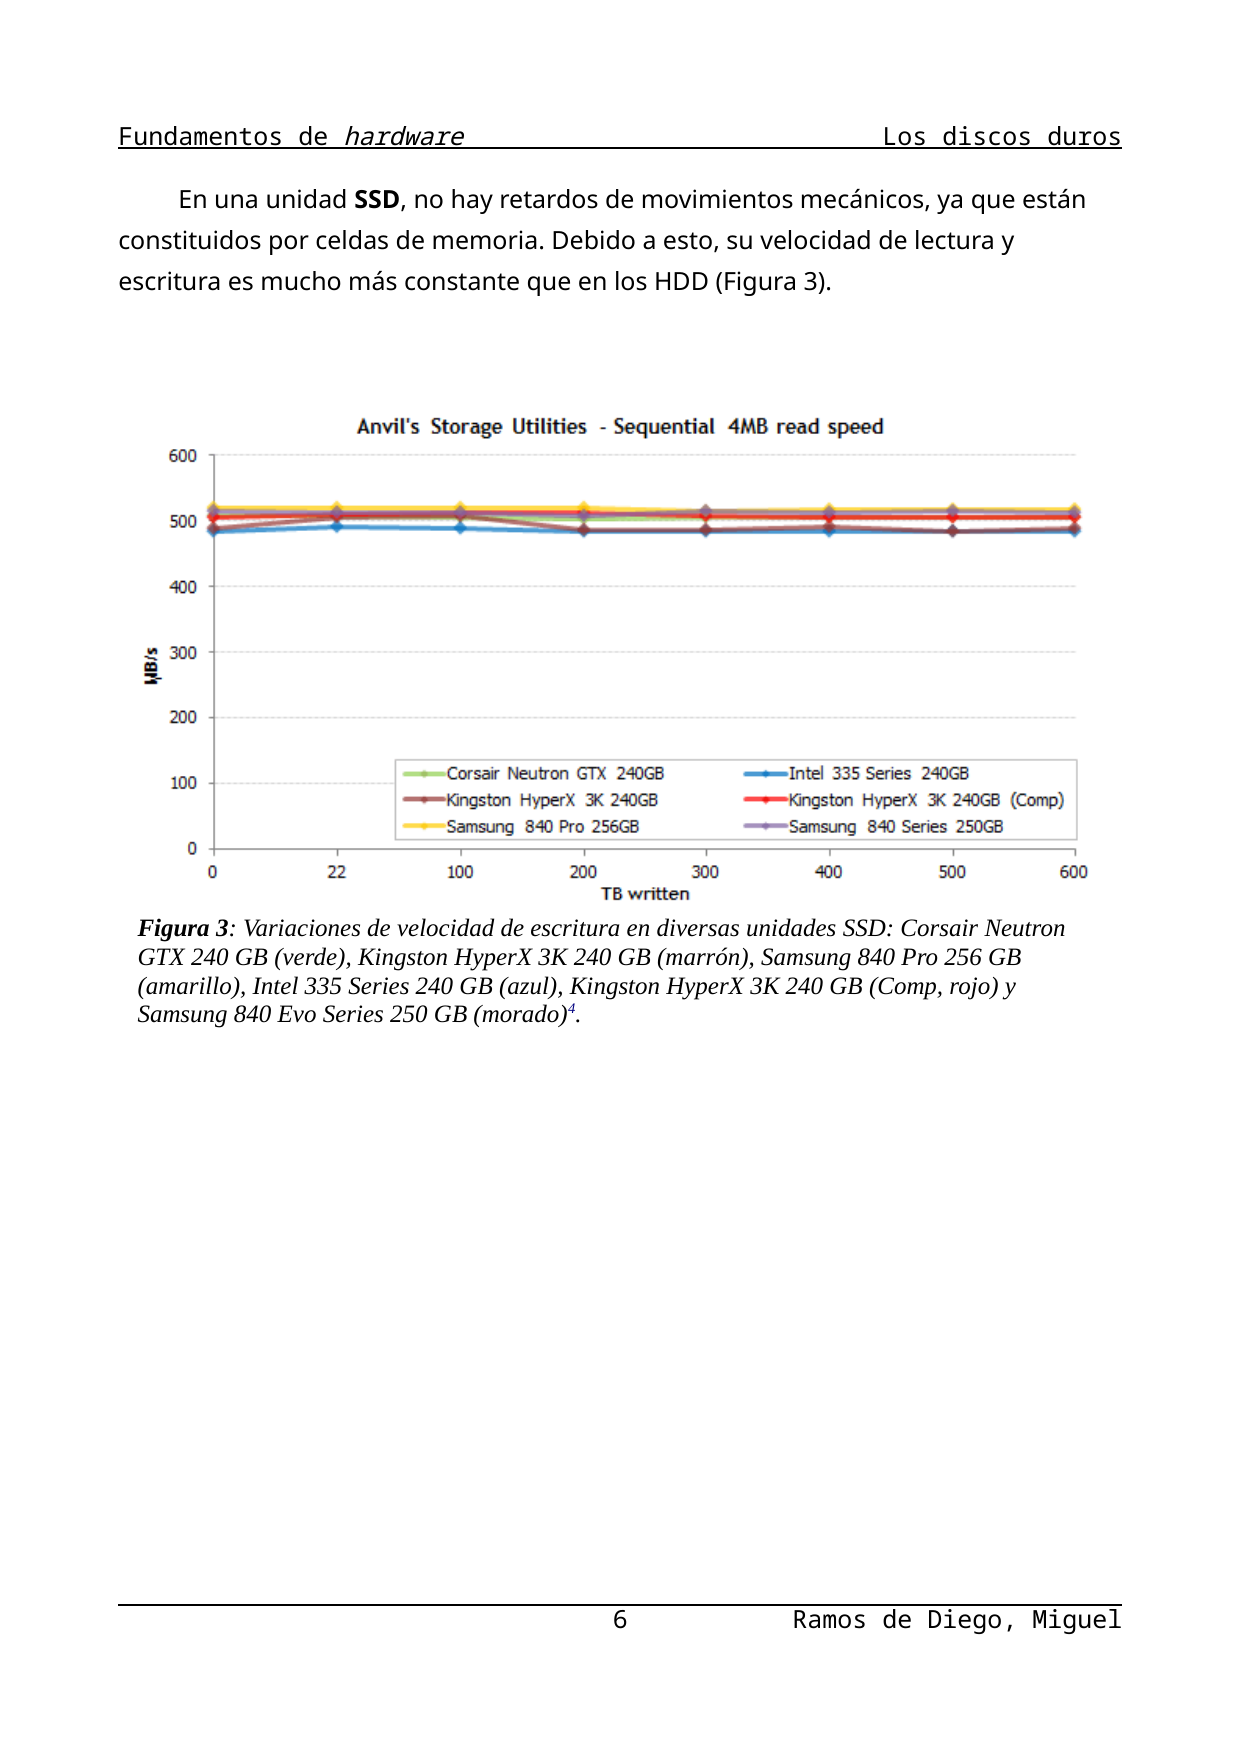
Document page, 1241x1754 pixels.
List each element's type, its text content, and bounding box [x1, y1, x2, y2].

text Figura 3: Variaciones de velocidad de escritura en diversas unidades SSD: Corsair Neutron GTX 240 GB (verde), Kingston HyperX 3K 240 GB (marrón), Samsung 840 Pro 256 GB (amarillo), Intel 335 Series 240 GB (azul), Kingston HyperX 3K 240 GB (Comp, rojo) y Samsung 840 Evo Series 250 GB (morado)4. [137, 908, 1103, 1028]
text En una unidad SSD, no hay retardos de movimientos mecánicos, ya que están constituidos por celdas de memoria. Debido a esto, su velocidad de lectura y escritura es mucho más constante que en los HDD (Figura 3). [118, 182, 1122, 297]
picture [137, 398, 1103, 908]
